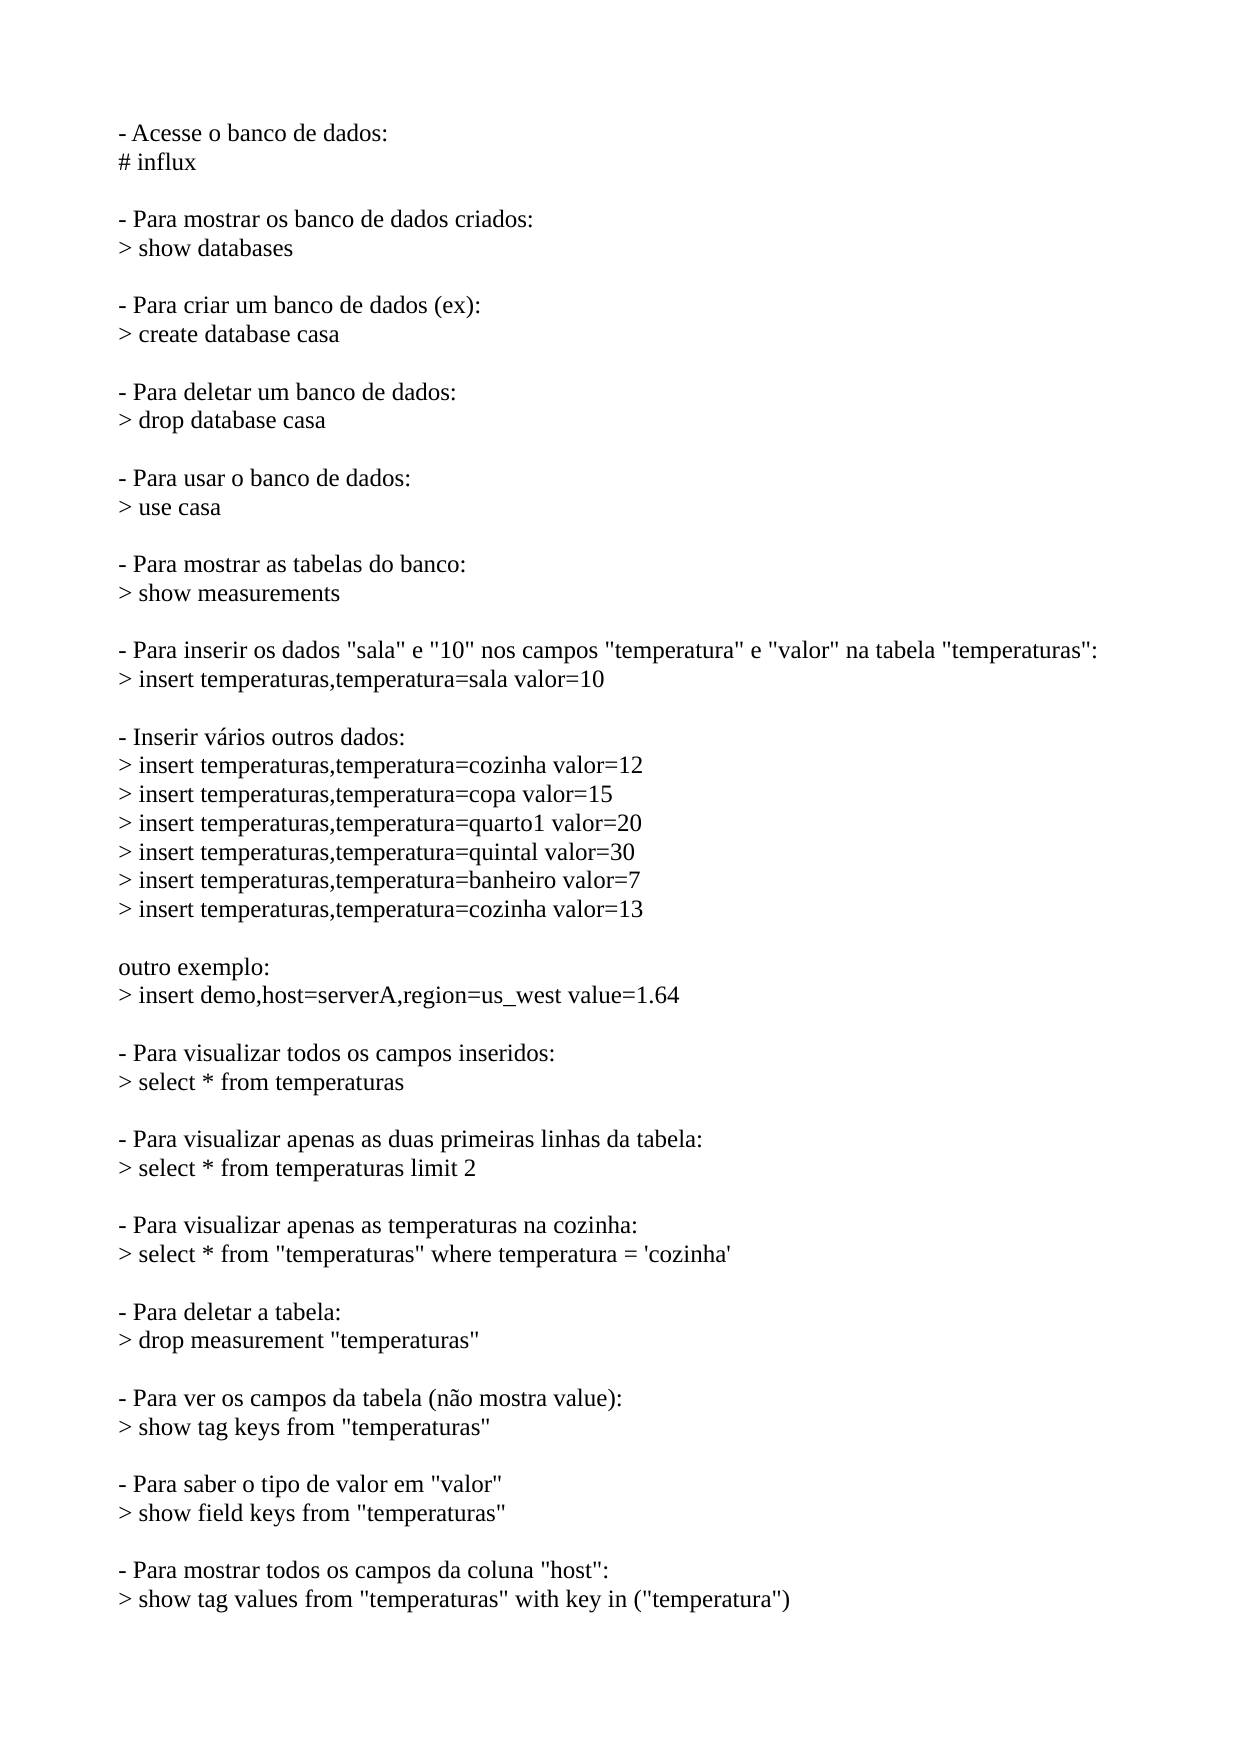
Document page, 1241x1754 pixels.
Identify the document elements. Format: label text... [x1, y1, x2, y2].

text outro exemplo: [118, 952, 1122, 981]
text - Inserir vários outros dados: [118, 722, 1122, 751]
text > show field keys from "temperaturas" [118, 1498, 1122, 1527]
text - Para criar um banco de dados (ex): [118, 291, 1122, 319]
text - Para mostrar as tabelas do banco: [118, 549, 1122, 578]
text - Para mostrar todos os campos da coluna "host": [118, 1556, 1122, 1584]
text > insert temperaturas,temperatura=copa valor=15 [118, 779, 1122, 808]
text # influx [118, 147, 1122, 176]
text > use casa [118, 492, 1122, 521]
text > insert temperaturas,temperatura=quintal valor=30 [118, 837, 1122, 866]
text > insert demo,host=serverA,region=us_west value=1.64 [118, 981, 1122, 1009]
text > create database casa [118, 319, 1122, 348]
text - Para visualizar apenas as temperaturas na cozinha: [118, 1211, 1122, 1239]
text - Acesse o banco de dados: [118, 118, 1122, 147]
text > insert temperaturas,temperatura=banheiro valor=7 [118, 866, 1122, 894]
text > insert temperaturas,temperatura=quarto1 valor=20 [118, 808, 1122, 837]
text > select * from "temperaturas" where temperatura = 'cozinha' [118, 1239, 1122, 1268]
text > select * from temperaturas limit 2 [118, 1153, 1122, 1182]
text > insert temperaturas,temperatura=cozinha valor=13 [118, 894, 1122, 923]
text > show tag keys from "temperaturas" [118, 1412, 1122, 1441]
text - Para usar o banco de dados: [118, 463, 1122, 492]
text - Para visualizar todos os campos inseridos: [118, 1038, 1122, 1067]
text - Para mostrar os banco de dados criados: [118, 204, 1122, 233]
text - Para visualizar apenas as duas primeiras linhas da tabela: [118, 1124, 1122, 1153]
text > drop measurement "temperaturas" [118, 1326, 1122, 1354]
text > show tag values from "temperaturas" with key in ("temperatura") [118, 1584, 1122, 1613]
text > insert temperaturas,temperatura=cozinha valor=12 [118, 751, 1122, 779]
text - Para inserir os dados "sala" e "10" nos campos "temperatura" e "valor" na tabela "temperaturas": [118, 636, 1122, 664]
text > insert temperaturas,temperatura=sala valor=10 [118, 664, 1122, 693]
text - Para deletar a tabela: [118, 1297, 1122, 1326]
text - Para ver os campos da tabela (não mostra value): [118, 1383, 1122, 1412]
text > show measurements [118, 578, 1122, 607]
text > show databases [118, 233, 1122, 262]
text - Para saber o tipo de valor em "valor" [118, 1469, 1122, 1498]
text - Para deletar um banco de dados: [118, 377, 1122, 406]
text > select * from temperaturas [118, 1067, 1122, 1096]
text > drop database casa [118, 406, 1122, 434]
